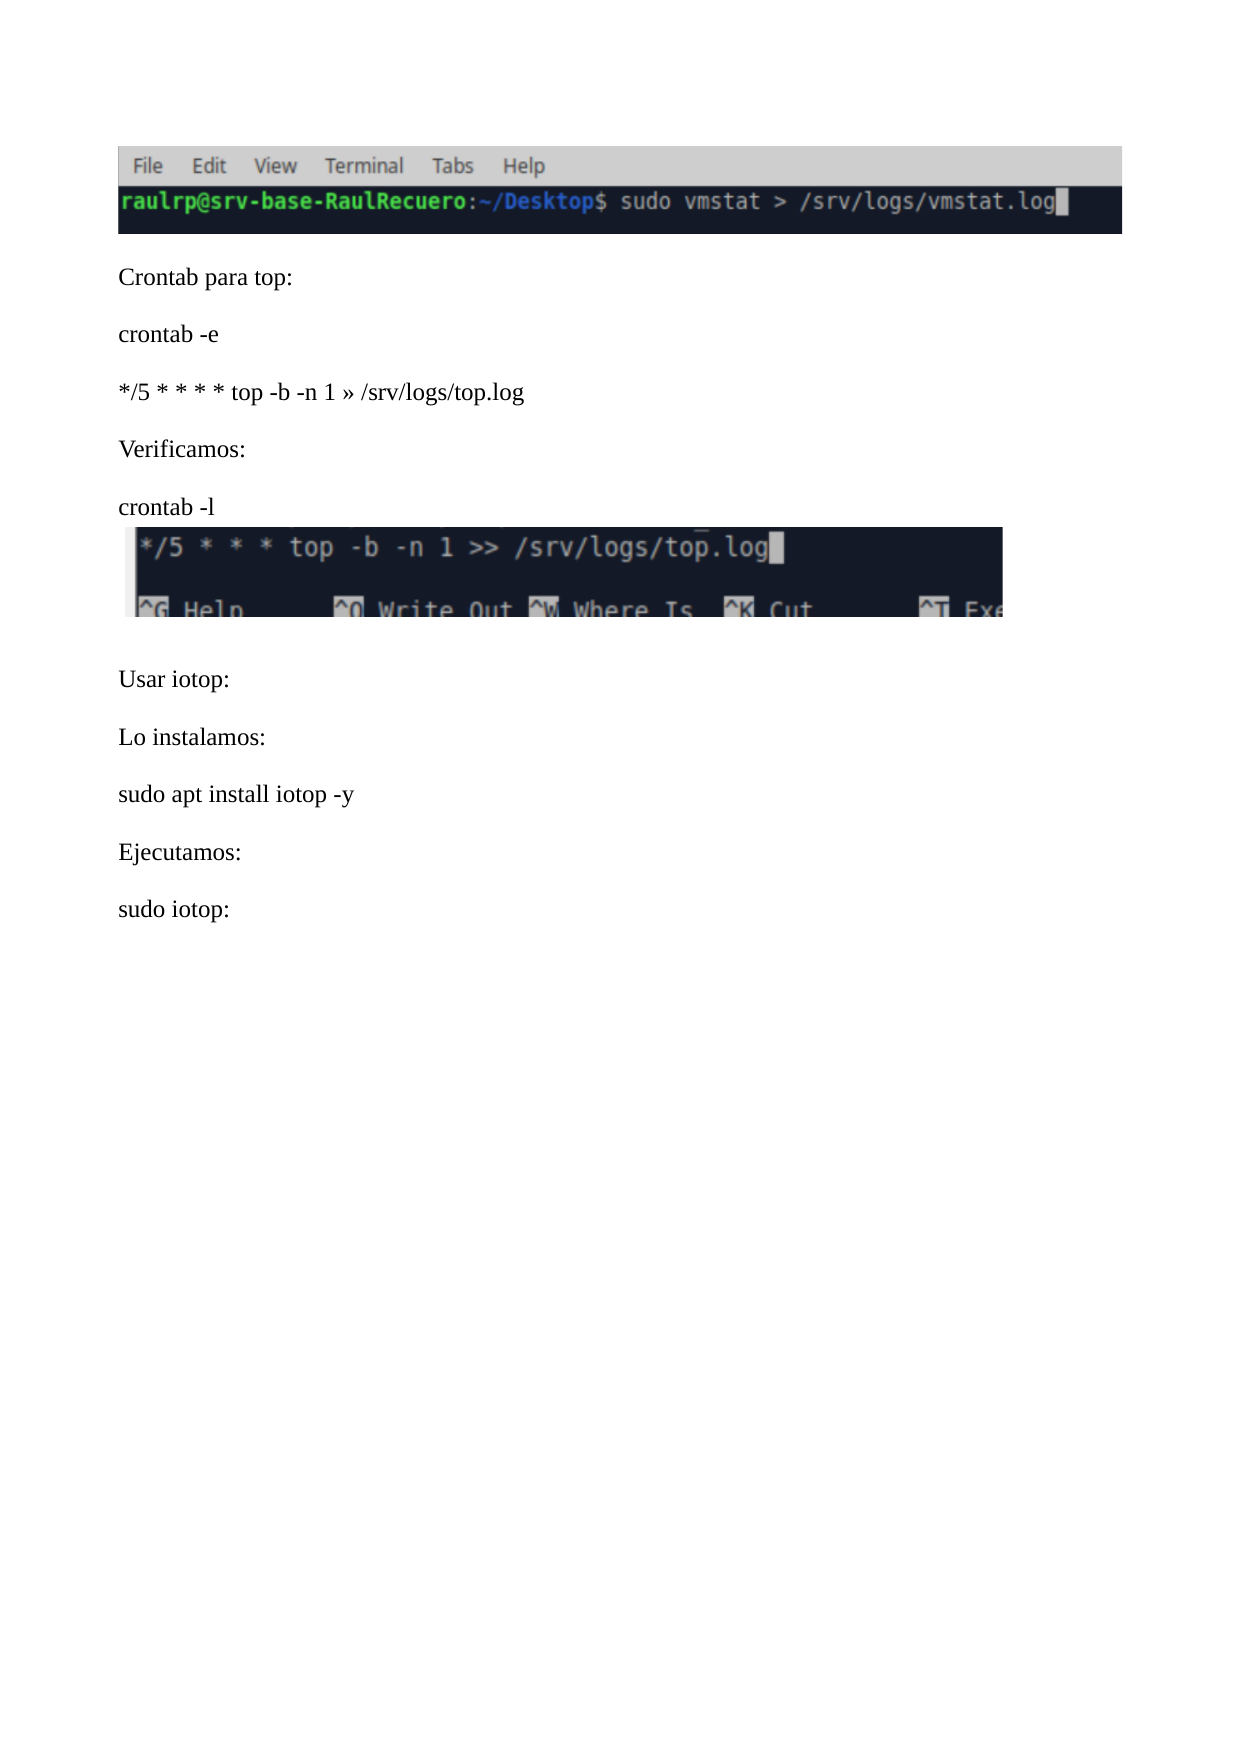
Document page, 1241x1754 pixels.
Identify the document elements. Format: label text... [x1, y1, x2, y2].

picture [118, 146, 1123, 234]
text Lo instalamos: [118, 722, 1122, 751]
text sudo iotop: [118, 894, 1122, 923]
text Ejecutamos: [118, 837, 1122, 866]
text crontab -l [118, 492, 1122, 521]
text Usar iotop: [118, 664, 1122, 693]
text Verificamos: [118, 434, 1122, 463]
text */5 * * * * top -b -n 1 » /srv/logs/top.log [118, 377, 1122, 406]
text Crontab para top: [118, 262, 1122, 291]
picture [125, 527, 1003, 617]
text crontab -e [118, 319, 1122, 348]
text sudo apt install iotop -y [118, 779, 1122, 808]
